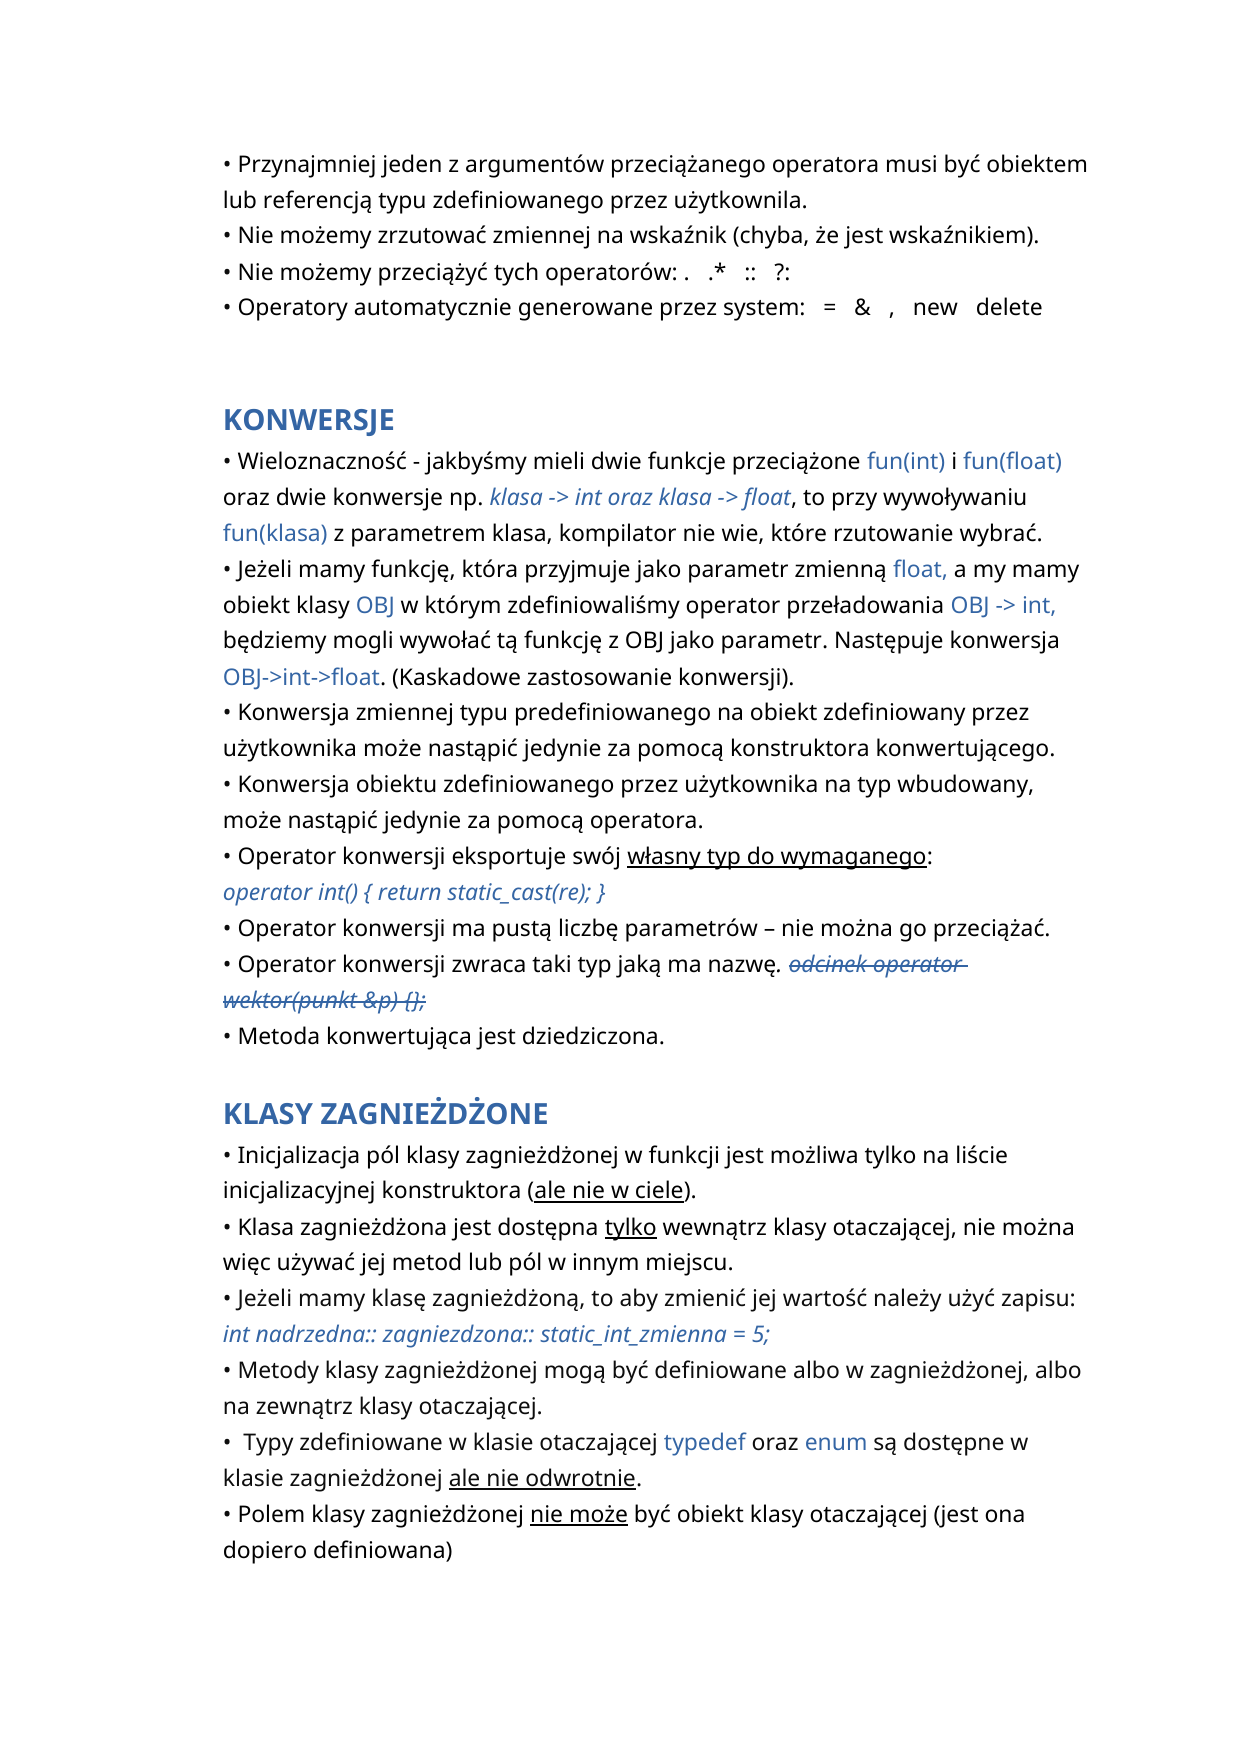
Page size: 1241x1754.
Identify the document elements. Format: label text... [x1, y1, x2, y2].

list • Konwersja obiektu zdefiniowanego przez użytkownika na typ wbudowany, może nastąpić jedynie za pomocą operatora. • Operator konwersji eksportuje swój własny typ do wymaganego: operator int() { return static_cast(re); } [223, 768, 1093, 907]
list KONWERSJE [223, 399, 1093, 439]
list • Metoda konwertująca jest dziedziczona. KLASY ZAGNIEŻDŻONE [223, 1020, 1093, 1133]
list • Operator konwersji zwraca taki typ jaką ma nazwę. odcinek operator wektor(punkt &p) {}; [223, 948, 1093, 1015]
list • Nie możemy przeciążyć tych operatorów: . .* :: ?: [223, 255, 1093, 287]
list • Nie możemy zrzutować zmiennej na wskaźnik (chyba, że jest wskaźnikiem). [223, 219, 1093, 251]
list • Metody klasy zagnieżdżonej mogą być definiowane albo w zagnieżdżonej, albo na zewnątrz klasy otaczającej. • Typy zdefiniowane w klasie otaczającej typedef oraz enum są dostępne w klasie zagnieżdżonej ale nie odwrotnie. [223, 1354, 1093, 1493]
list • Inicjalizacja pól klasy zagnieżdżonej w funkcji jest możliwa tylko na liście inicjalizacyjnej konstruktora (ale nie w ciele). • Klasa zagnieżdżona jest dostępna tylko wewnątrz klasy otaczającej, nie można więc używać jej metod lub pól w innym miejscu. • Jeżeli mamy klasę zagnieżdżoną, to aby zmienić jej wartość należy użyć zapisu: int nadrzedna:: zagniezdzona:: static_int_zmienna = 5; [223, 1138, 1093, 1349]
list • Operatory automatycznie generowane przez system: = & , new delete [223, 291, 1093, 394]
list • Konwersja zmiennej typu predefiniowanego na obiekt zdefiniowany przez użytkownika może nastąpić jedynie za pomocą konstruktora konwertującego. [223, 696, 1093, 763]
list • Polem klasy zagnieżdżonej nie może być obiekt klasy otaczającej (jest ona dopiero definiowana) [223, 1498, 1093, 1565]
list • Operator konwersji ma pustą liczbę parametrów – nie można go przeciążać. [223, 912, 1093, 943]
list • Przynajmniej jeden z argumentów przeciążanego operatora musi być obiektem lub referencją typu zdefiniowanego przez użytkownila. [223, 148, 1093, 215]
list • Jeżeli mamy funkcję, która przyjmuje jako parametr zmienną float, a my mamy obiekt klasy OBJ w którym zdefiniowaliśmy operator przeładowania OBJ -> int, będziemy mogli wywołać tą funkcję z OBJ jako parametr. Następuje konwersja OBJ->int->float. (Kaskadowe zastosowanie konwersji). [223, 553, 1093, 692]
list • Wieloznaczność - jakbyśmy mieli dwie funkcje przeciążone fun(int) i fun(float) oraz dwie konwersje np. klasa -> int oraz klasa -> float, to przy wywoływaniu fun(klasa) z parametrem klasa, kompilator nie wie, które rzutowanie wybrać. [223, 445, 1093, 548]
